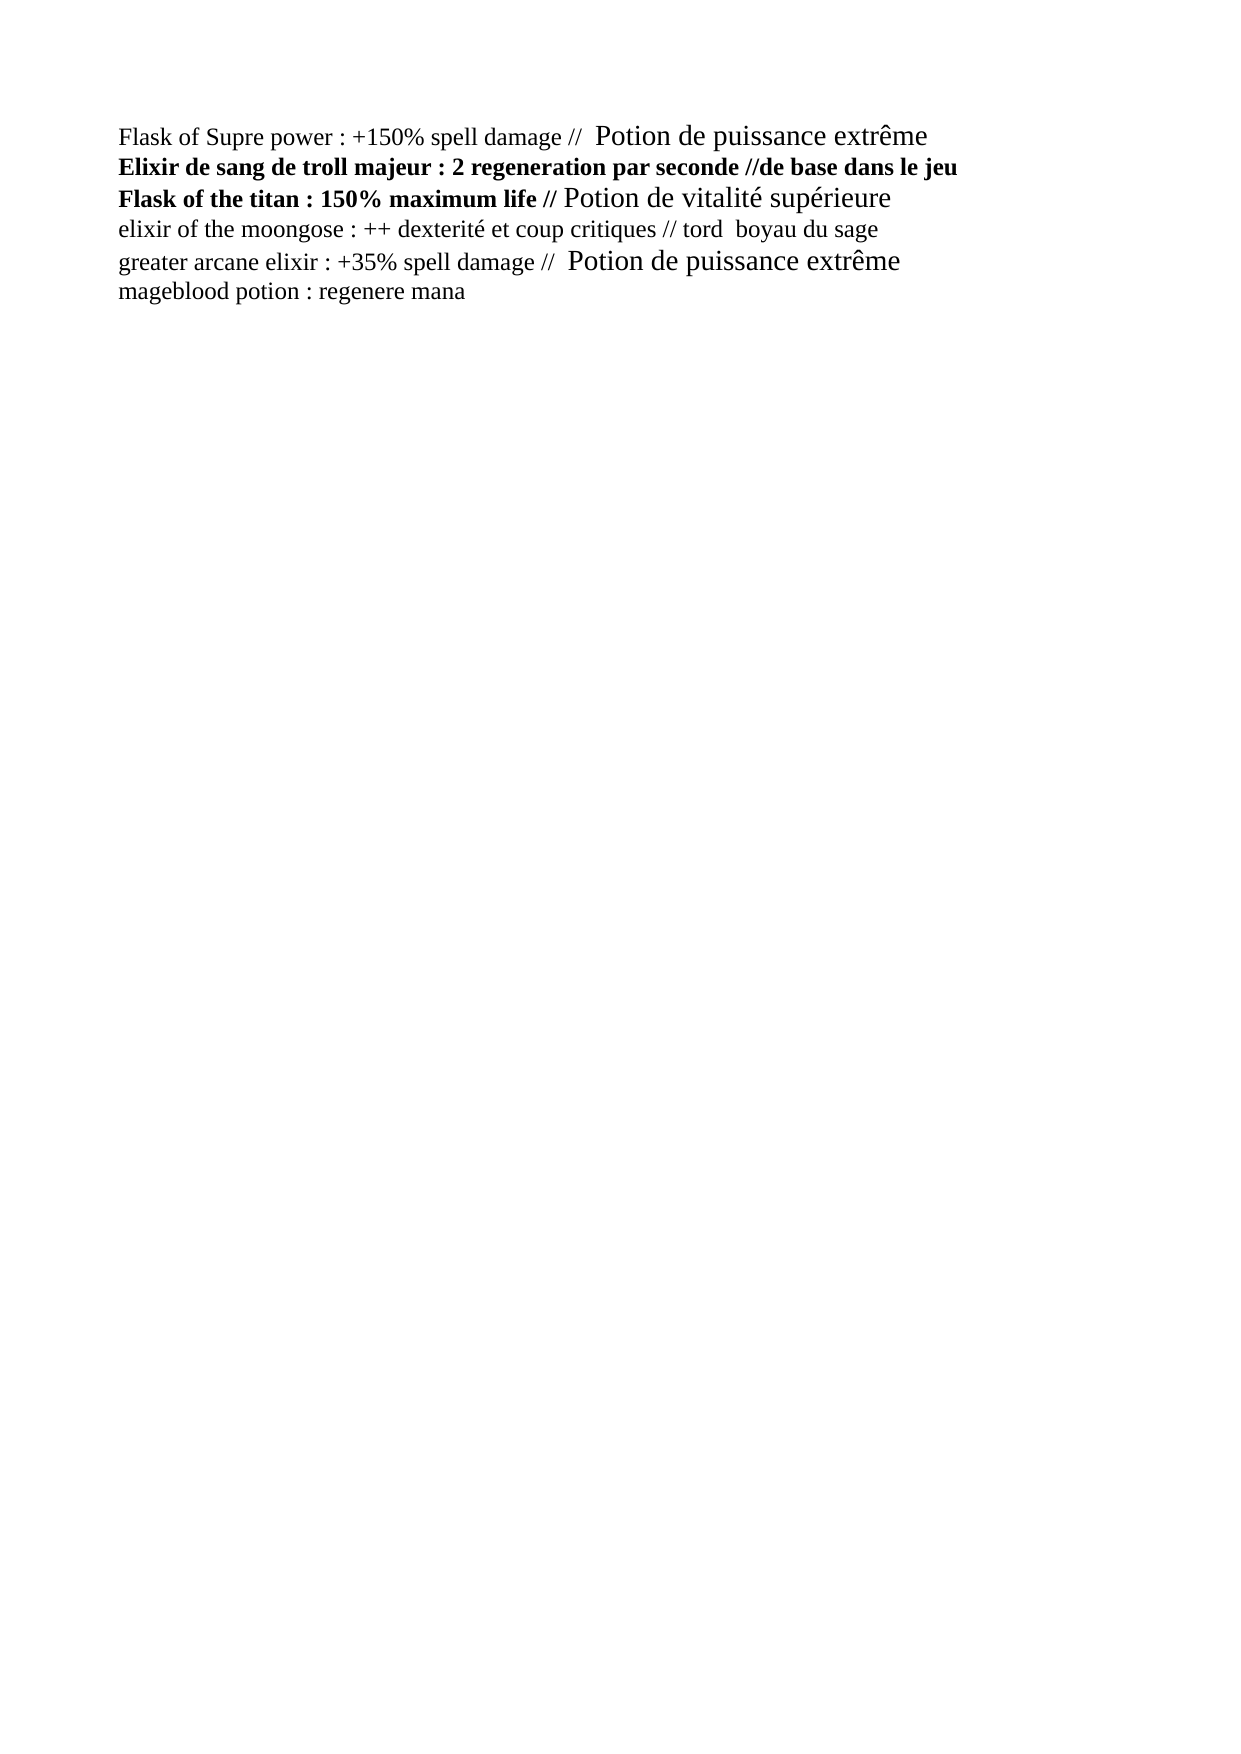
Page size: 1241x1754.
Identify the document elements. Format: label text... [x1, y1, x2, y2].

text Flask of the titan : 150% maximum life // Potion de vitalité supérieure [118, 180, 1122, 214]
text Flask of Supre power : +150% spell damage // Potion de puissance extrême [118, 118, 1122, 152]
text Elixir de sang de troll majeur : 2 regeneration par seconde //de base dans le jeu [118, 152, 1122, 180]
text elixir of the moongose : ++ dexterité et coup critiques // tord boyau du sage [118, 214, 1122, 243]
text greater arcane elixir : +35% spell damage // Potion de puissance extrême [118, 243, 1122, 276]
text mageblood potion : regenere mana [118, 276, 1122, 305]
